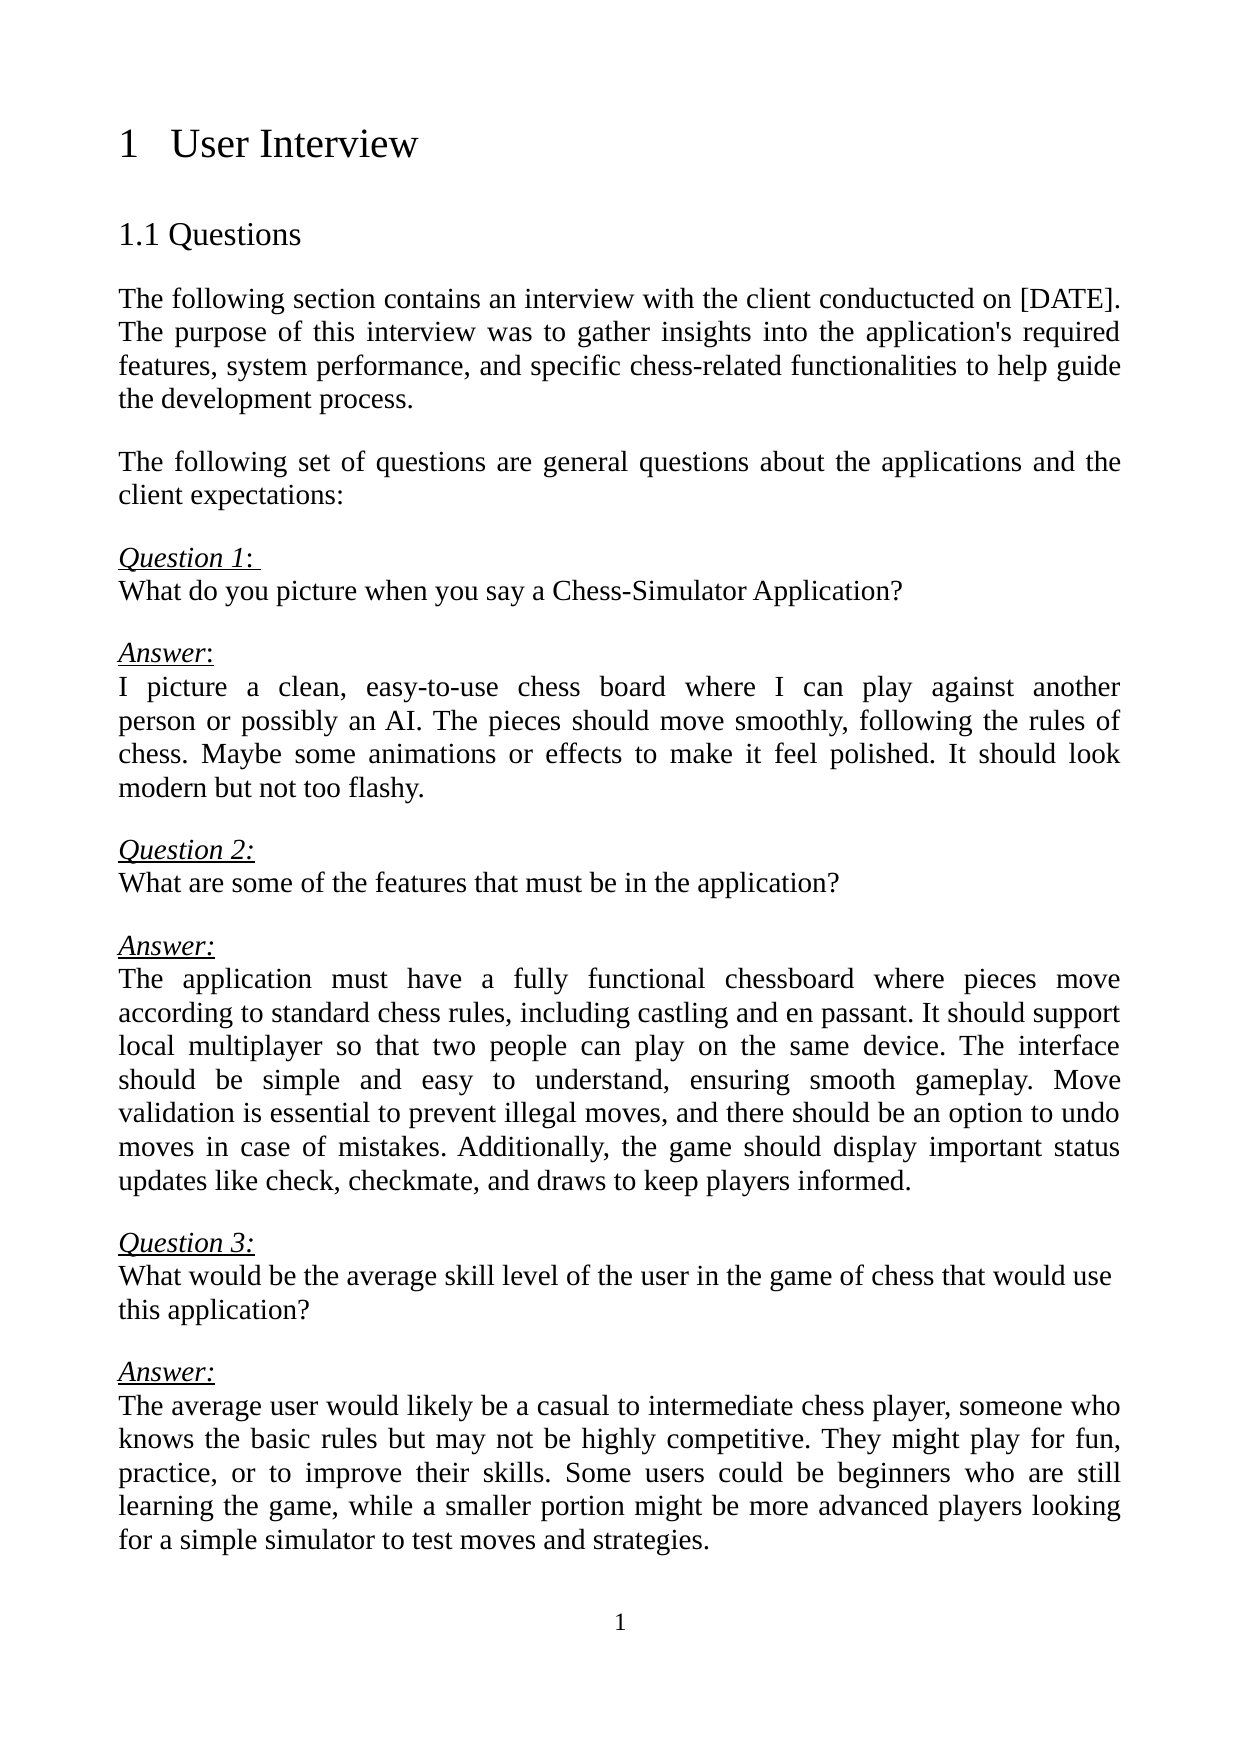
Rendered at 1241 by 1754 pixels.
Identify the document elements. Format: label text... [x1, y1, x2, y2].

text The following set of questions are general questions about the applications and the client expectations: [118, 444, 1122, 511]
text Answer: [118, 1354, 1122, 1388]
text Question 3: [118, 1225, 1122, 1258]
text Answer: [118, 928, 1122, 961]
text Question 2: [118, 832, 1122, 866]
text 1.1 Questions [118, 214, 1122, 252]
text The application must have a fully functional chessboard where pieces move according to standard chess rules, including castling and en passant. It should support local multiplayer so that two people can play on the same device. The interface should be simple and easy to understand, ensuring smooth gameplay. Move validation is essential to prevent illegal moves, and there should be an option to undo moves in case of mistakes. Additionally, the game should display important status updates like check, checkmate, and draws to keep players informed. [118, 961, 1122, 1196]
text Question 1: [118, 540, 1122, 573]
text The following section contains an interview with the client conductucted on [DATE]. The purpose of this interview was to gather insights into the application's required features, system performance, and specific chess-related functionalities to help guide the development process. [118, 281, 1122, 415]
text The average user would likely be a casual to intermediate chess player, someone who knows the basic rules but may not be highly competitive. They might play for fun, practice, or to improve their skills. Some users could be beginners who are still learning the game, while a smaller portion might be more advanced players looking for a simple simulator to test moves and strategies. [118, 1388, 1122, 1556]
text Answer: [118, 636, 1122, 669]
text What do you picture when you say a Chess-Simulator Application? [118, 573, 1122, 607]
text 1 User Interview [118, 118, 1122, 166]
text I picture a clean, easy-to-use chess board where I can play against another person or possibly an AI. The pieces should move smoothly, following the rules of chess. Maybe some animations or effects to make it feel polished. It should look modern but not too flashy. [118, 669, 1122, 803]
text What would be the average skill level of the user in the game of chess that would use this application? [118, 1258, 1122, 1354]
text What are some of the features that must be in the application? [118, 866, 1122, 899]
